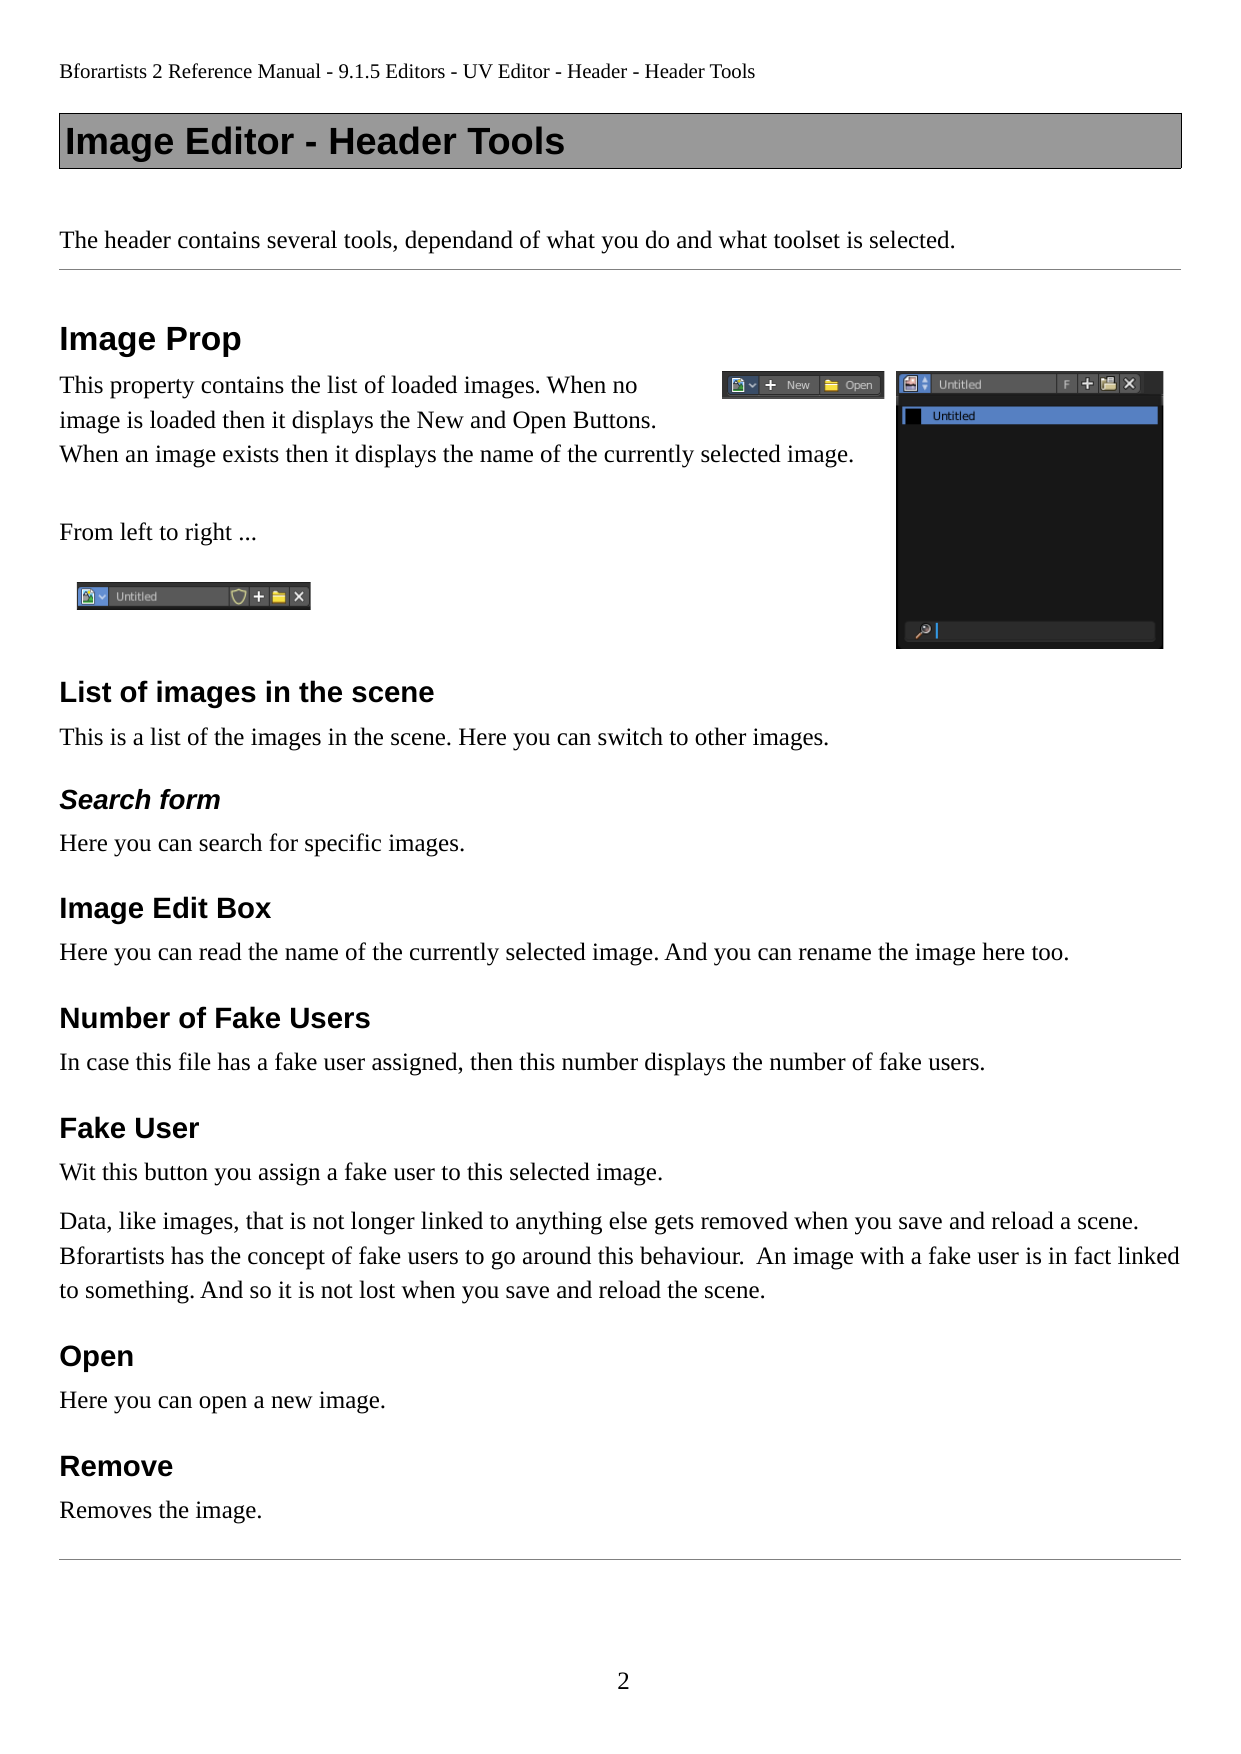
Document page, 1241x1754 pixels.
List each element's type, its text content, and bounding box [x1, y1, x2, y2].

picture [722, 371, 885, 399]
subtitle Image Prop [59, 319, 1181, 358]
subtitle List of images in the scene [59, 675, 1181, 709]
text Data, like images, that is not longer linked to anything else gets removed when you save and reload a scene. Bforartists has the concept of fake users to go around this behaviour. An image with a fake user is in fact linked to something. And so it is not lost when you save and reload the scene. [59, 1206, 1181, 1304]
text Here you can search for specific images. [59, 828, 1181, 856]
text This property contains the list of loaded images. When no image is loaded then it displays the New and Open Buttons. When an image exists then it displays the name of the currently selected image. [59, 370, 1181, 468]
text In case this file has a fake user assigned, then this number displays the number of fake users. [59, 1047, 1181, 1076]
subtitle Fake User [59, 1111, 1181, 1145]
text Here you can read the name of the currently selected image. And you can rename the image here too. [59, 937, 1181, 966]
subtitle Open [59, 1339, 1181, 1373]
text Removes the image. [59, 1495, 1181, 1524]
text [1164, 517, 1181, 546]
subtitle Remove [59, 1449, 1181, 1483]
table_header Image Editor - Header Tools [60, 114, 1181, 168]
text Here you can open a new image. [59, 1385, 1181, 1414]
picture [896, 371, 1164, 649]
subtitle Image Edit Box [59, 891, 1181, 925]
text Wit this button you assign a fake user to this selected image. [59, 1157, 1181, 1186]
text From left to right ... [59, 517, 896, 546]
subtitle Search form [59, 783, 1181, 815]
text The header contains several tools, dependand of what you do and what toolset is selected. [59, 225, 1181, 254]
text This is a list of the images in the scene. Here you can switch to other images. [59, 722, 1181, 750]
picture [76, 582, 311, 610]
subtitle Number of Fake Users [59, 1001, 1181, 1035]
